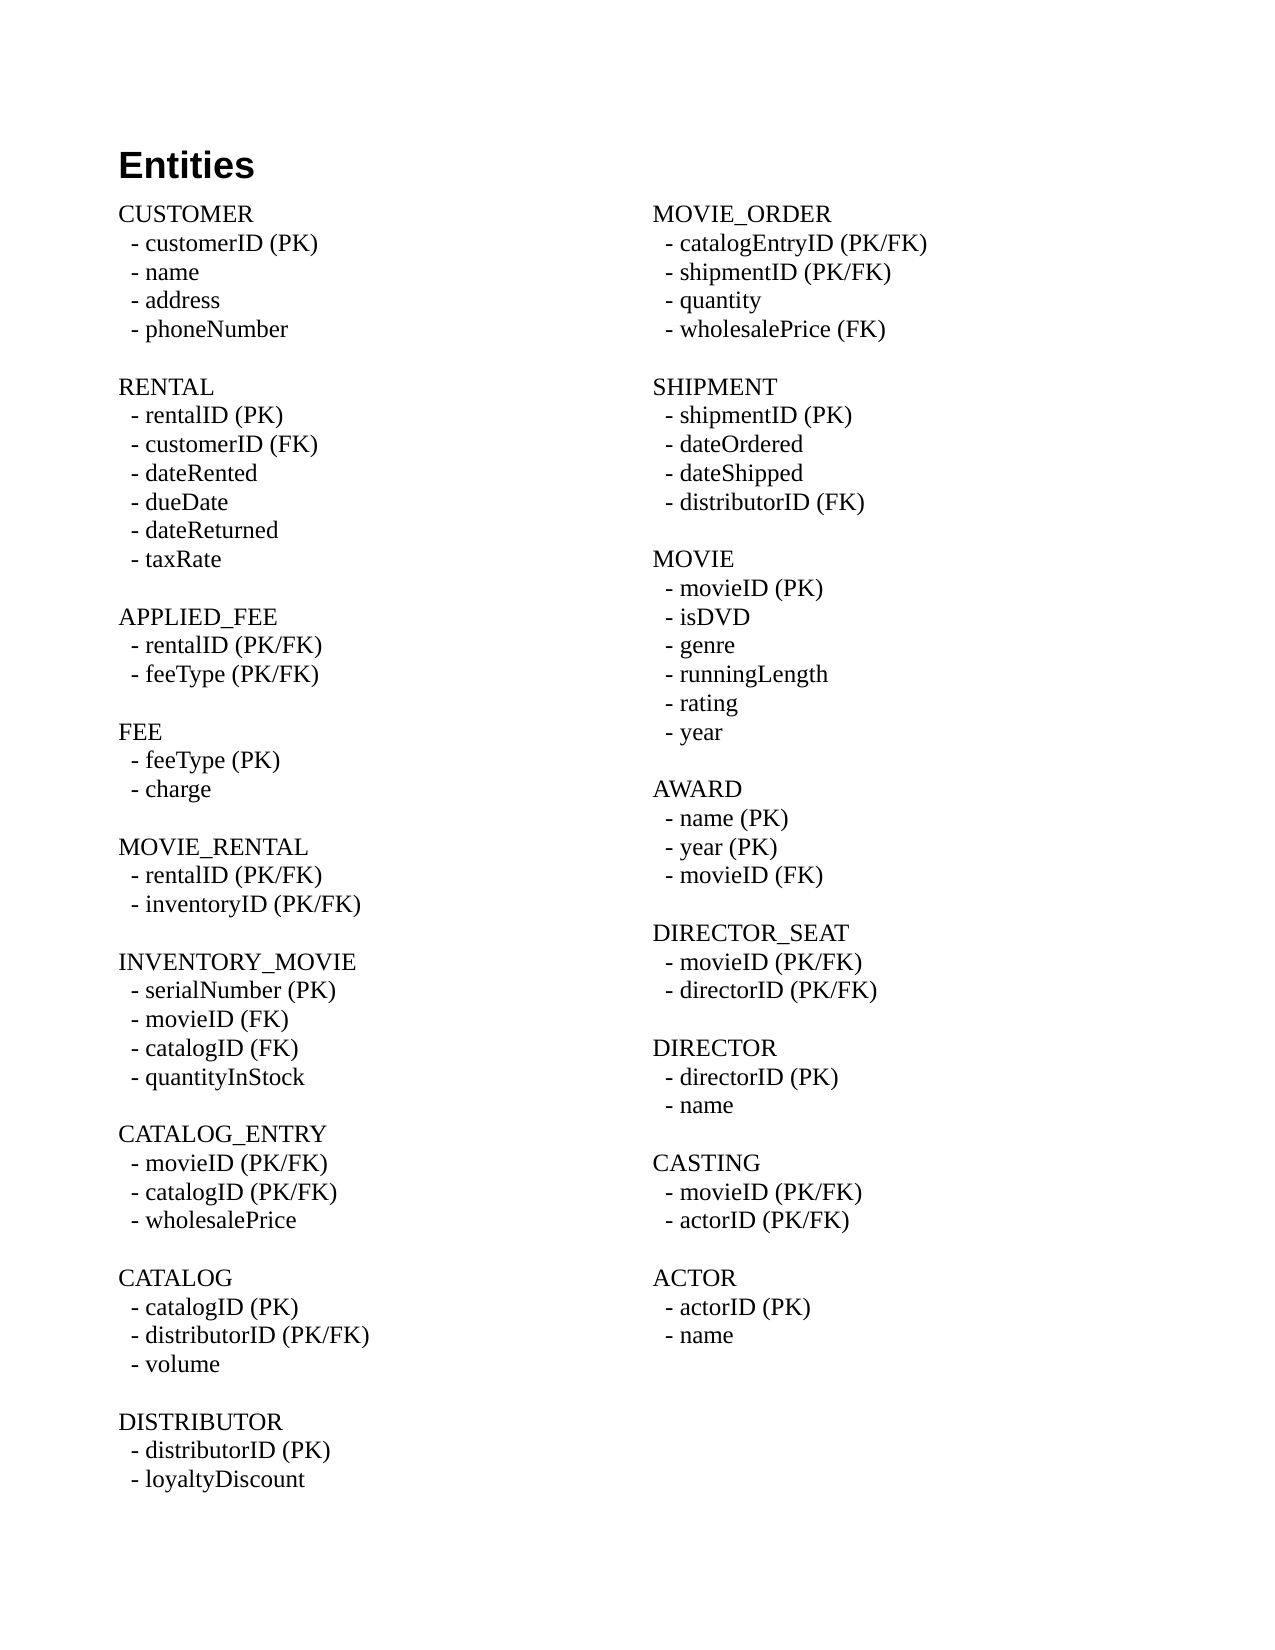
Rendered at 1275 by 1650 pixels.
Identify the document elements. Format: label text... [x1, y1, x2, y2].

text - movieID (FK) [118, 1004, 622, 1033]
text - genre [652, 631, 1157, 659]
text APPLIED_FEE [118, 602, 622, 631]
text - dateReturned [118, 516, 622, 544]
text - rentalID (PK/FK) [118, 861, 622, 889]
text - volume [118, 1349, 622, 1378]
text AWARD [652, 774, 1157, 803]
text DISTRIBUTOR [118, 1407, 622, 1436]
text CUSTOMER [118, 199, 622, 228]
text - rating [652, 688, 1157, 717]
text - phoneNumber [118, 314, 622, 343]
text - name [118, 257, 622, 286]
text - shipmentID (PK/FK) [652, 257, 1157, 286]
text - dueDate [118, 487, 622, 516]
text - catalogID (FK) [118, 1033, 622, 1062]
text - rentalID (PK/FK) [118, 631, 622, 659]
text - dateOrdered [652, 429, 1157, 458]
text - rentalID (PK) [118, 401, 622, 429]
text - directorID (PK) [652, 1062, 1157, 1091]
text - inventoryID (PK/FK) [118, 889, 622, 918]
text CASTING [652, 1148, 1157, 1177]
text SHIPMENT [652, 372, 1157, 401]
text MOVIE_ORDER [652, 199, 1157, 228]
text - dateRented [118, 458, 622, 487]
text - quantity [652, 286, 1157, 314]
text - catalogID (PK/FK) [118, 1177, 622, 1206]
text RENTAL [118, 372, 622, 401]
text - movieID (PK/FK) [118, 1148, 622, 1177]
text - catalogEntryID (PK/FK) [652, 228, 1157, 257]
text CATALOG_ENTRY [118, 1119, 622, 1148]
text - movieID (PK) [652, 573, 1157, 602]
text - name (PK) [652, 803, 1157, 832]
text - runningLength [652, 659, 1157, 688]
text CATALOG [118, 1263, 622, 1292]
subtitle Entities [118, 143, 1157, 187]
text - taxRate [118, 544, 622, 573]
text - isDVD [652, 602, 1157, 631]
text - charge [118, 774, 622, 803]
text - feeType (PK) [118, 746, 622, 774]
text - serialNumber (PK) [118, 976, 622, 1004]
text DIRECTOR [652, 1033, 1157, 1062]
text - wholesalePrice [118, 1206, 622, 1234]
text - year (PK) [652, 832, 1157, 861]
text - customerID (PK) [118, 228, 622, 257]
text - quantityInStock [118, 1062, 622, 1091]
text - year [652, 717, 1157, 746]
text - shipmentID (PK) [652, 401, 1157, 429]
text - distributorID (FK) [652, 487, 1157, 516]
text - movieID (FK) [652, 861, 1157, 889]
text - wholesalePrice (FK) [652, 314, 1157, 343]
text - actorID (PK) [652, 1292, 1157, 1321]
text - customerID (FK) [118, 429, 622, 458]
text - address [118, 286, 622, 314]
text - loyaltyDiscount [118, 1464, 622, 1493]
text - directorID (PK/FK) [652, 976, 1157, 1004]
text - movieID (PK/FK) [652, 947, 1157, 976]
text - actorID (PK/FK) [652, 1206, 1157, 1234]
text - distributorID (PK) [118, 1436, 622, 1464]
text MOVIE [652, 544, 1157, 573]
text - movieID (PK/FK) [652, 1177, 1157, 1206]
text - name [652, 1321, 1157, 1349]
text - name [652, 1091, 1157, 1119]
text MOVIE_RENTAL [118, 832, 622, 861]
text - feeType (PK/FK) [118, 659, 622, 688]
text ACTOR [652, 1263, 1157, 1292]
text - dateShipped [652, 458, 1157, 487]
text DIRECTOR_SEAT [652, 918, 1157, 947]
text - catalogID (PK) [118, 1292, 622, 1321]
text - distributorID (PK/FK) [118, 1321, 622, 1349]
text INVENTORY_MOVIE [118, 947, 622, 976]
text FEE [118, 717, 622, 746]
